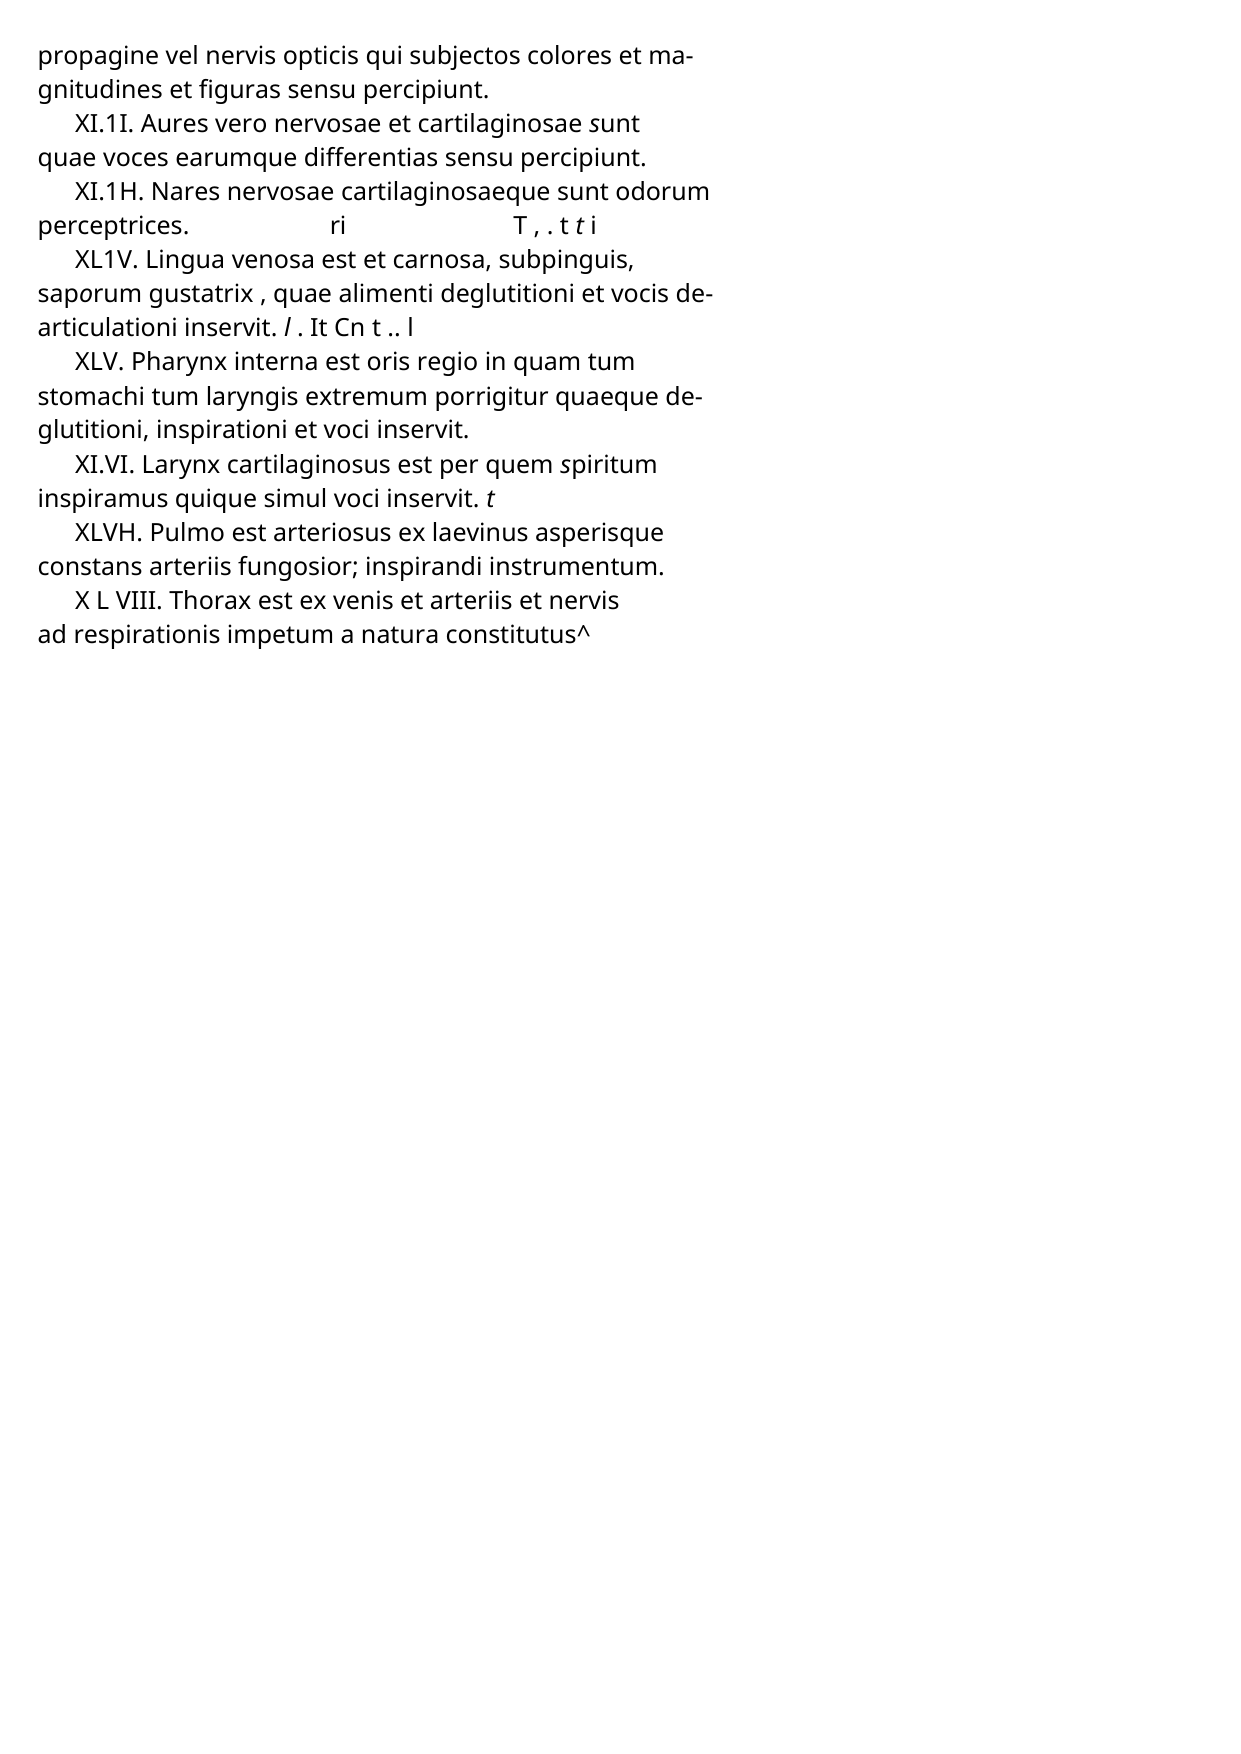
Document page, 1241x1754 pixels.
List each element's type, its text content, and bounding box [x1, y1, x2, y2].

text XI.VI. Larynx cartilaginosus est per quem spiritum inspiramus quique simul voci inservit. t [37, 446, 1203, 514]
text XI.1H. Nares nervosae cartilaginosaeque sunt odorum perceptrices. ri T , . t t i [37, 174, 1203, 242]
text propagine vel nervis opticis qui subjectos colores et ma- gnitudines et figuras sensu percipiunt. [37, 37, 1203, 106]
text XLV. Pharynx interna est oris regio in quam tum stomachi tum laryngis extremum porrigitur quaeque de- glutitioni, inspirationi et voci inservit. [37, 344, 1203, 446]
text XI.1I. Aures vero nervosae et cartilaginosae sunt quae voces earumque differentias sensu percipiunt. [37, 106, 1203, 174]
text X L VIII. Thorax est ex venis et arteriis et nervis ad respirationis impetum a natura constitutus^ [37, 582, 1203, 651]
text XLVH. Pulmo est arteriosus ex laevinus asperisque constans arteriis fungosior; inspirandi instrumentum. [37, 514, 1203, 582]
text XL1V. Lingua venosa est et carnosa, subpinguis, saporum gustatrix , quae alimenti deglutitioni et vocis de- articulationi inservit. l . It Cn t .. l [37, 242, 1203, 344]
